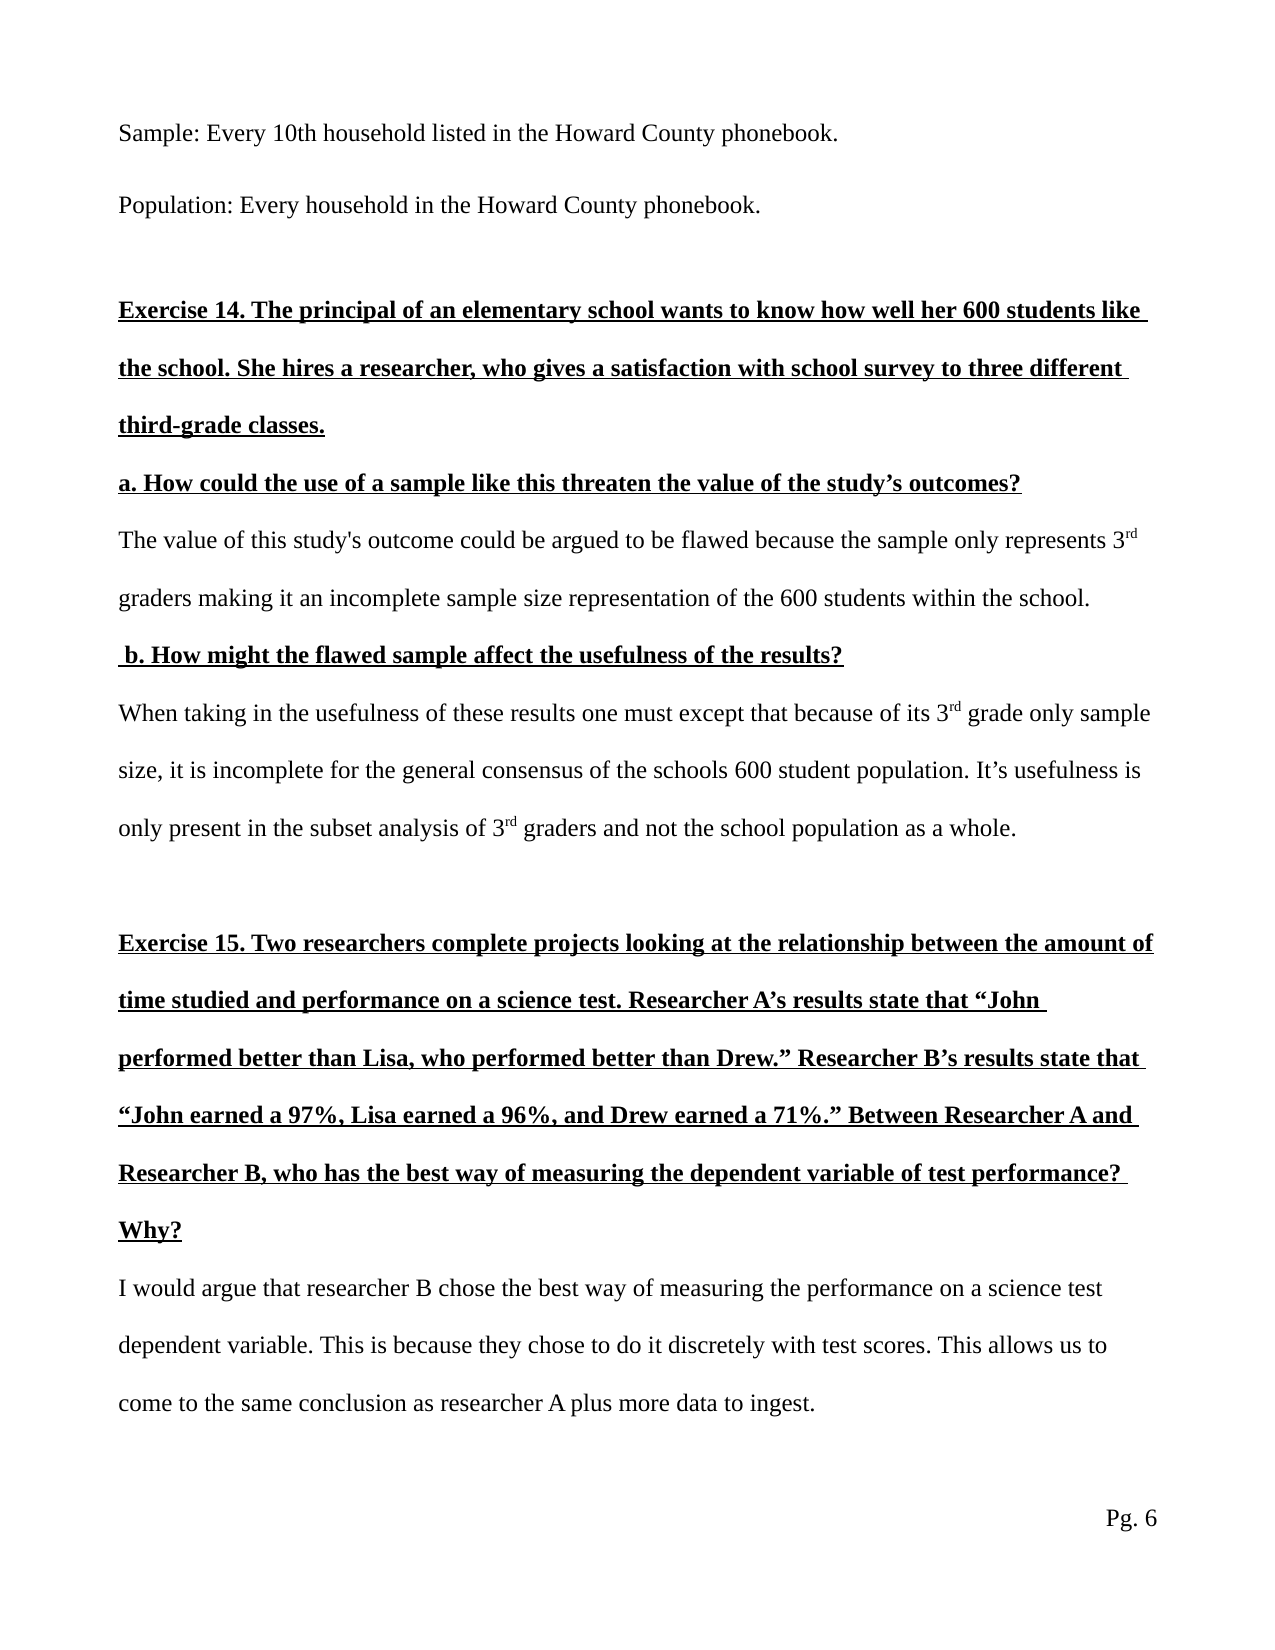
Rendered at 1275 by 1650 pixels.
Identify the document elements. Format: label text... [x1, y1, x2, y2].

text I would argue that researcher B chose the best way of measuring the performance on a science test dependent variable. This is because they chose to do it discretely with test scores. This allows us to come to the same conclusion as researcher A plus more data to ingest. [118, 1273, 1157, 1417]
text Sample: Every 10th household listed in the Howard County phonebook. [118, 118, 1157, 147]
text Exercise 14. The principal of an elementary school wants to know how well her 600 students like the school. She hires a researcher, who gives a satisfaction with school survey to three different third-grade classes. [118, 295, 1157, 439]
text When taking in the usefulness of these results one must except that because of its 3rd grade only sample size, it is incomplete for the general consensus of the schools 600 student population. It’s usefulness is only present in the subset analysis of 3rd graders and not the school population as a whole. [118, 698, 1157, 842]
text b. How might the flawed sample affect the usefulness of the results? [118, 640, 1157, 669]
text The value of this study's outcome could be argued to be flawed because the sample only represents 3rd graders making it an incomplete sample size representation of the 600 students within the school. [118, 525, 1157, 612]
text Exercise 15. Two researchers complete projects looking at the relationship between the amount of time studied and performance on a science test. Researcher A’s results state that “John performed better than Lisa, who performed better than Drew.” Researcher B’s results state that “John earned a 97%, Lisa earned a 96%, and Drew earned a 71%.” Between Researcher A and Researcher B, who has the best way of measuring the dependent variable of test performance? Why? [118, 928, 1157, 1244]
text Population: Every household in the Howard County phonebook. [118, 190, 1157, 219]
text a. How could the use of a sample like this threaten the value of the study’s outcomes? [118, 468, 1157, 497]
